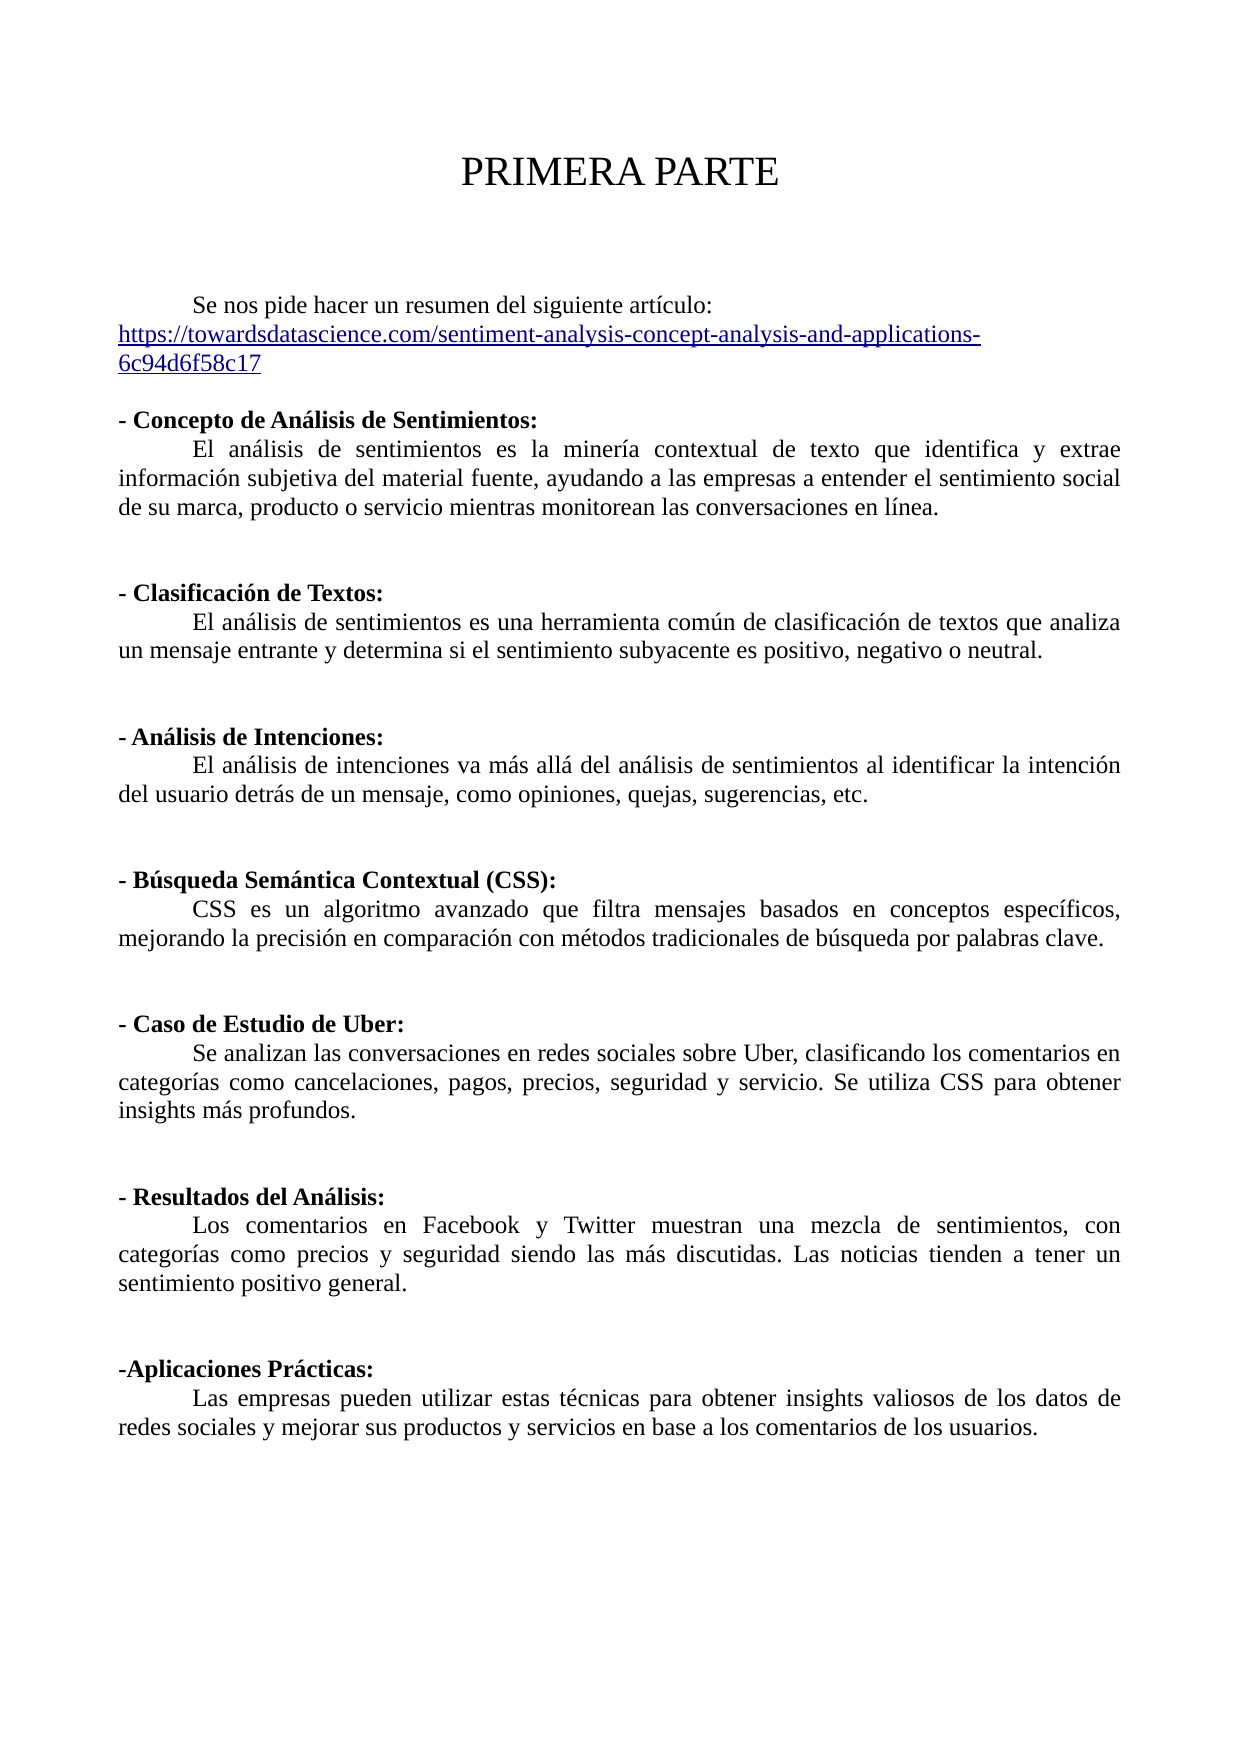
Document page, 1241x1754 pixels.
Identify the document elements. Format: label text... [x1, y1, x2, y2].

text Los comentarios en Facebook y Twitter muestran una mezcla de sentimientos, con categorías como precios y seguridad siendo las más discutidas. Las noticias tienden a tener un sentimiento positivo general. [118, 1211, 1122, 1297]
text El análisis de intenciones va más allá del análisis de sentimientos al identificar la intención del usuario detrás de un mensaje, como opiniones, quejas, sugerencias, etc. [118, 751, 1122, 808]
text -Aplicaciones Prácticas: [118, 1354, 1122, 1383]
text Se analizan las conversaciones en redes sociales sobre Uber, clasificando los comentarios en categorías como cancelaciones, pagos, precios, seguridad y servicio. Se utiliza CSS para obtener insights más profundos. [118, 1038, 1122, 1124]
text - Concepto de Análisis de Sentimientos: [118, 406, 1122, 434]
text - Clasificación de Textos: [118, 578, 1122, 607]
text - Caso de Estudio de Uber: [118, 1009, 1122, 1038]
text Las empresas pueden utilizar estas técnicas para obtener insights valiosos de los datos de redes sociales y mejorar sus productos y servicios en base a los comentarios de los usuarios. [118, 1383, 1122, 1441]
text - Resultados del Análisis: [118, 1182, 1122, 1211]
text PRIMERA PARTE [118, 147, 1122, 195]
text El análisis de sentimientos es la minería contextual de texto que identifica y extrae información subjetiva del material fuente, ayudando a las empresas a entender el sentimiento social de su marca, producto o servicio mientras monitorean las conversaciones en línea. [118, 434, 1122, 521]
text - Búsqueda Semántica Contextual (CSS): [118, 866, 1122, 894]
text - Análisis de Intenciones: [118, 722, 1122, 751]
text CSS es un algoritmo avanzado que filtra mensajes basados en conceptos específicos, mejorando la precisión en comparación con métodos tradicionales de búsqueda por palabras clave. [118, 894, 1122, 952]
text Se nos pide hacer un resumen del siguiente artículo: https://towardsdatascience.com/sentiment-analysis-concept-analysis-and-applications-6c94d6f58c17 [118, 291, 1122, 377]
text El análisis de sentimientos es una herramienta común de clasificación de textos que analiza un mensaje entrante y determina si el sentimiento subyacente es positivo, negativo o neutral. [118, 607, 1122, 664]
